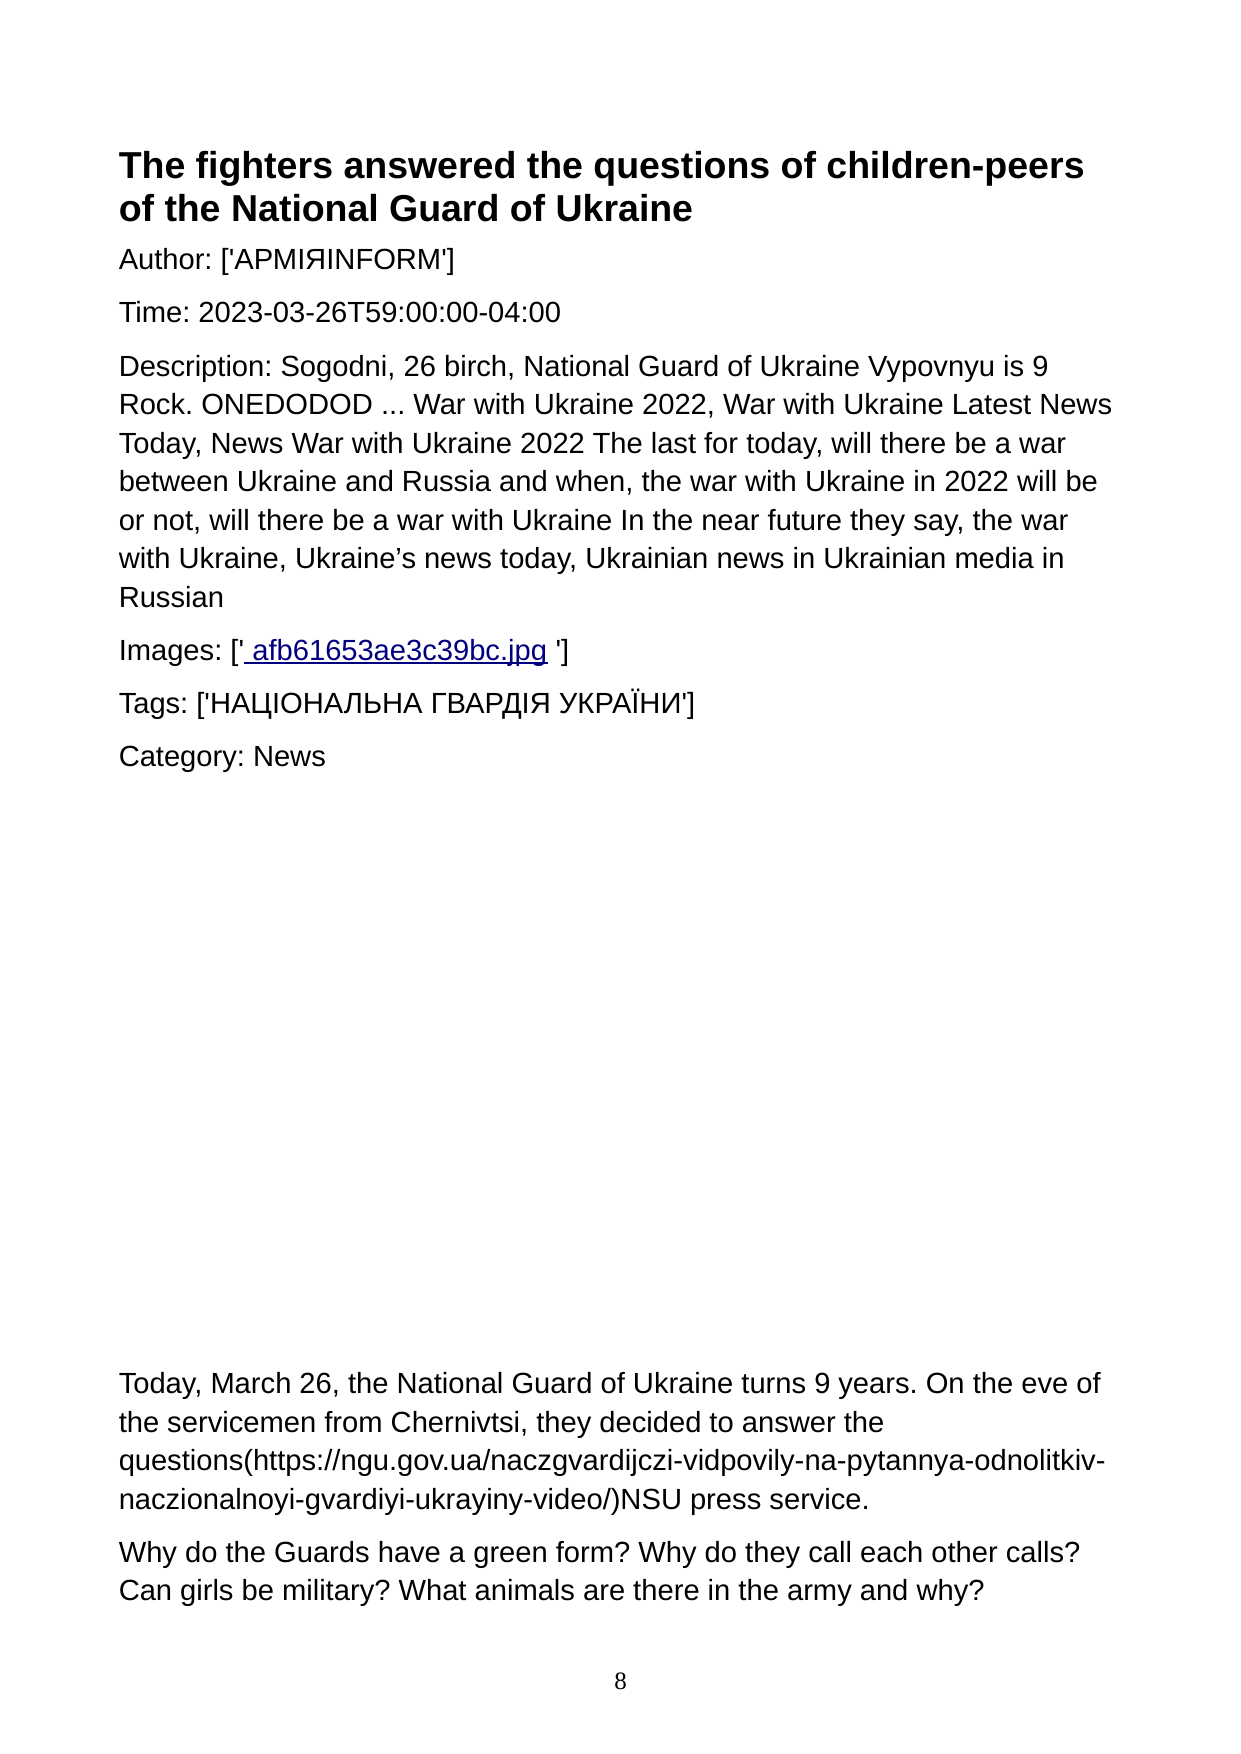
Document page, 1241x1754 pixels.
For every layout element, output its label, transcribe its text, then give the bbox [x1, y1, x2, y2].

text Today, March 26, the National Guard of Ukraine turns 9 years. On the eve of the servicemen from Chernivtsi, they decided to answer the questions(https://ngu.gov.ua/naczgvardijczi-vidpovily-na-pytannya-odnolitkiv-naczionalnoyi-gvardiyi-ukrayiny-video/)NSU press service. [118, 792, 1122, 1515]
subtitle The fighters answered the questions of children-peers of the National Guard of Ukraine [118, 143, 1122, 230]
text Why do the Guards have a green form? Why do they call each other calls? Can girls be military? What animals are there in the army and why? [118, 1535, 1122, 1607]
text Time: 2023-03-26T59:00:00-04:00 [118, 295, 1122, 329]
text Tags: ['НАЦІОНАЛЬНА ГВАРДІЯ УКРАЇНИ'] [118, 686, 1122, 719]
text Author: ['АРМІЯINFORM'] [118, 242, 1122, 276]
text Images: [' afb61653ae3c39bc.jpg '] [118, 633, 1122, 666]
text Category: News [118, 739, 1122, 773]
text Description: Sogodnі, 26 birch, National Guard of Ukraine Vypovnyu is 9 Rock. ONEDODOD ... War with Ukraine 2022, War with Ukraine Latest News Today, News War with Ukraine 2022 The last for today, will there be a war between Ukraine and Russia and when, the war with Ukraine in 2022 will be or not, will there be a war with Ukraine In the near future they say, the war with Ukraine, Ukraine’s news today, Ukrainian news in Ukrainian media in Russian [118, 348, 1122, 613]
